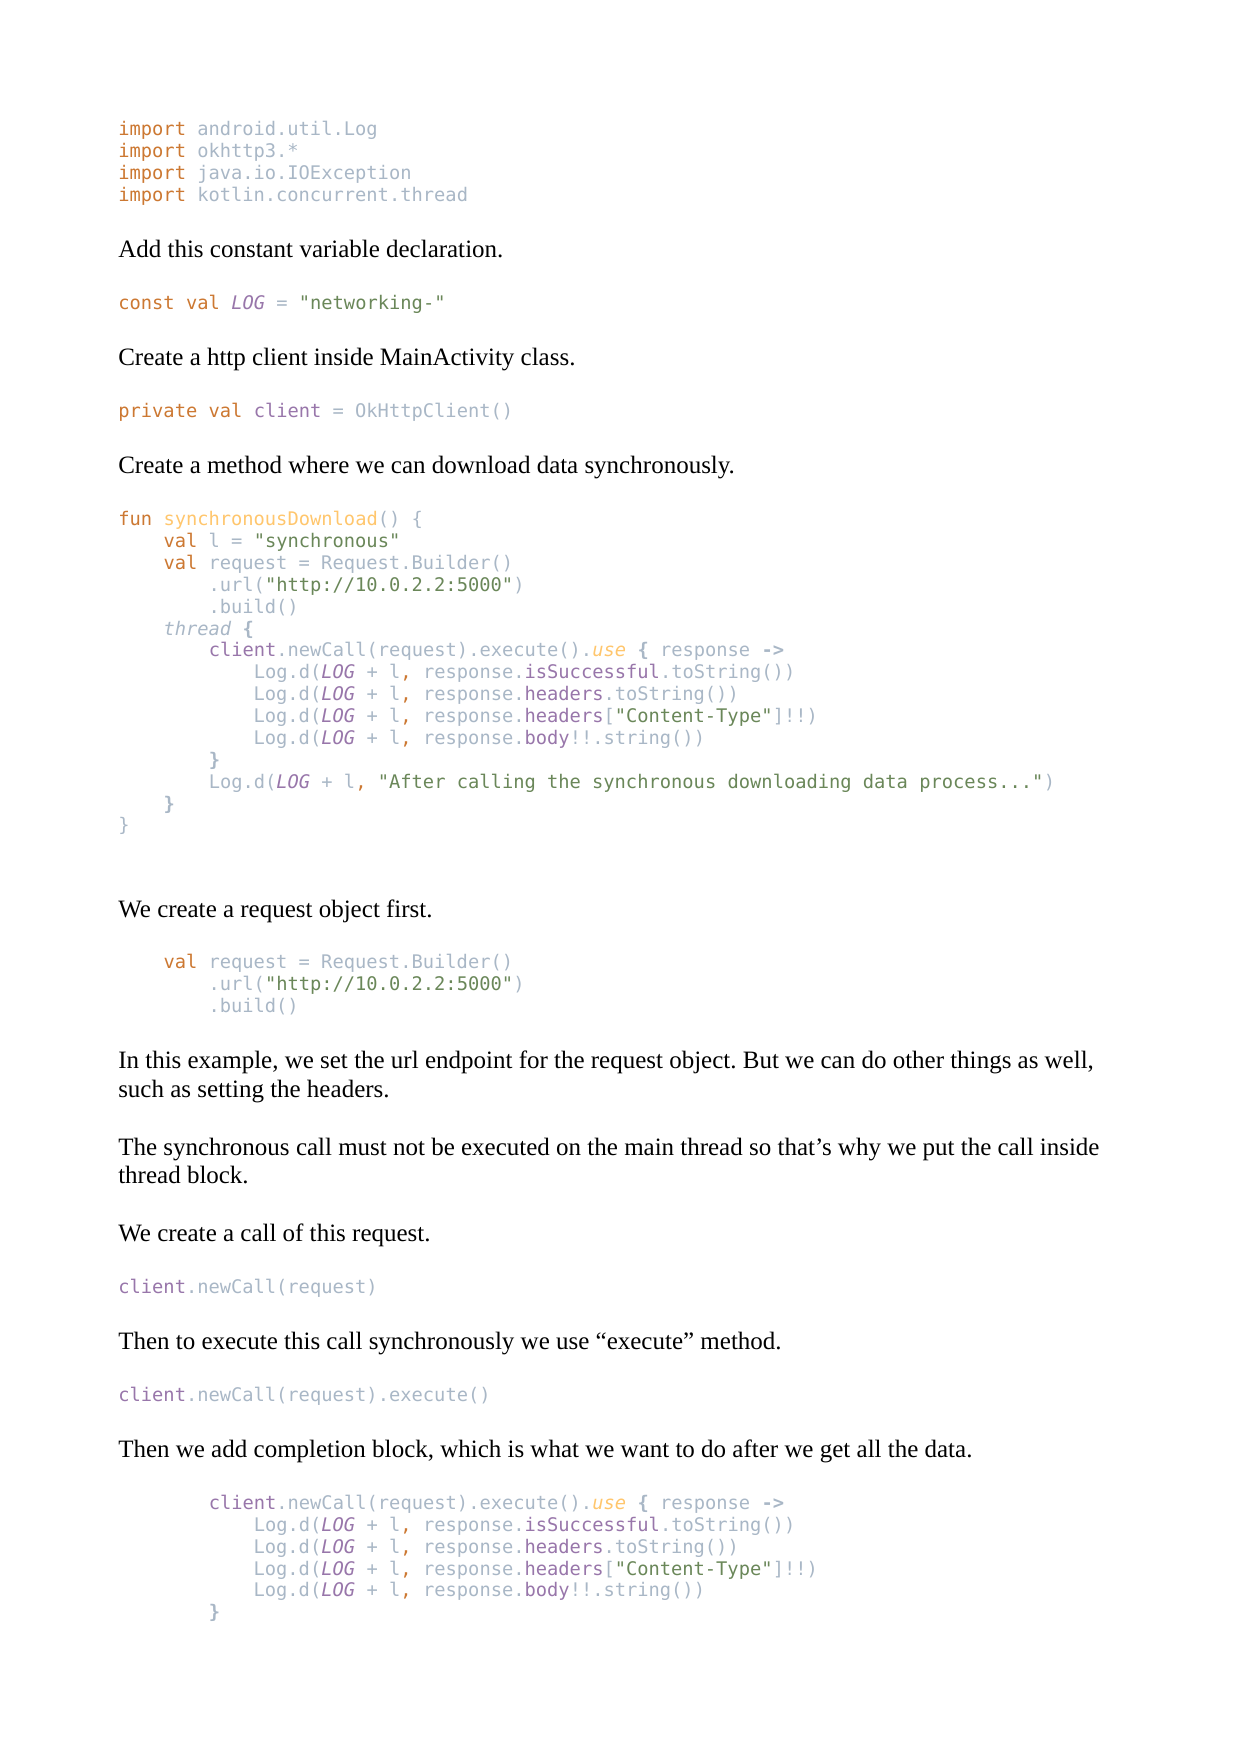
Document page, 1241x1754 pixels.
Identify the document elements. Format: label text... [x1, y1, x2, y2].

text Create a method where we can download data synchronously. [118, 451, 1122, 479]
text Create a http client inside MainActivity class. [118, 342, 1122, 371]
text The synchronous call must not be executed on the main thread so that’s why we put the call inside thread block. [118, 1132, 1122, 1189]
text val request = Request.Builder() .url("http://10.0.2.2:5000") .build() [118, 951, 1122, 1017]
text Then we add completion block, which is what we want to do after we get all the data. [118, 1434, 1122, 1463]
text private val client = OkHttpClient() [118, 400, 1122, 422]
text We create a request object first. [118, 894, 1122, 922]
text import android.util.Log import okhttp3.* import java.io.IOException import kotlin.concurrent.thread [118, 118, 1122, 206]
text Add this constant variable declaration. [118, 234, 1122, 263]
text In this example, we set the url endpoint for the request object. But we can do other things as well, such as setting the headers. [118, 1046, 1122, 1103]
text client.newCall(request).execute().use { response -> Log.d(LOG + l, response.isSuccessful.toString()) Log.d(LOG + l, response.headers.toString()) Log.d(LOG + l, response.headers["Content-Type"]!!) Log.d(LOG + l, response.body!!.string()) } [118, 1492, 1122, 1623]
text client.newCall(request) [118, 1276, 1122, 1297]
text fun synchronousDownload() { val l = "synchronous" val request = Request.Builder() .url("http://10.0.2.2:5000") .build() thread { client.newCall(request).execute().use { response -> Log.d(LOG + l, response.isSuccessful.toString()) Log.d(LOG + l, response.headers.toString()) Log.d(LOG + l, response.headers["Content-Type"]!!) Log.d(LOG + l, response.body!!.string()) } Log.d(LOG + l, "After calling the synchronous downloading data process...") } } [118, 508, 1122, 836]
text We create a call of this request. [118, 1218, 1122, 1247]
text client.newCall(request).execute() [118, 1384, 1122, 1406]
text Then to execute this call synchronously we use “execute” method. [118, 1326, 1122, 1355]
text const val LOG = "networking-" [118, 292, 1122, 314]
